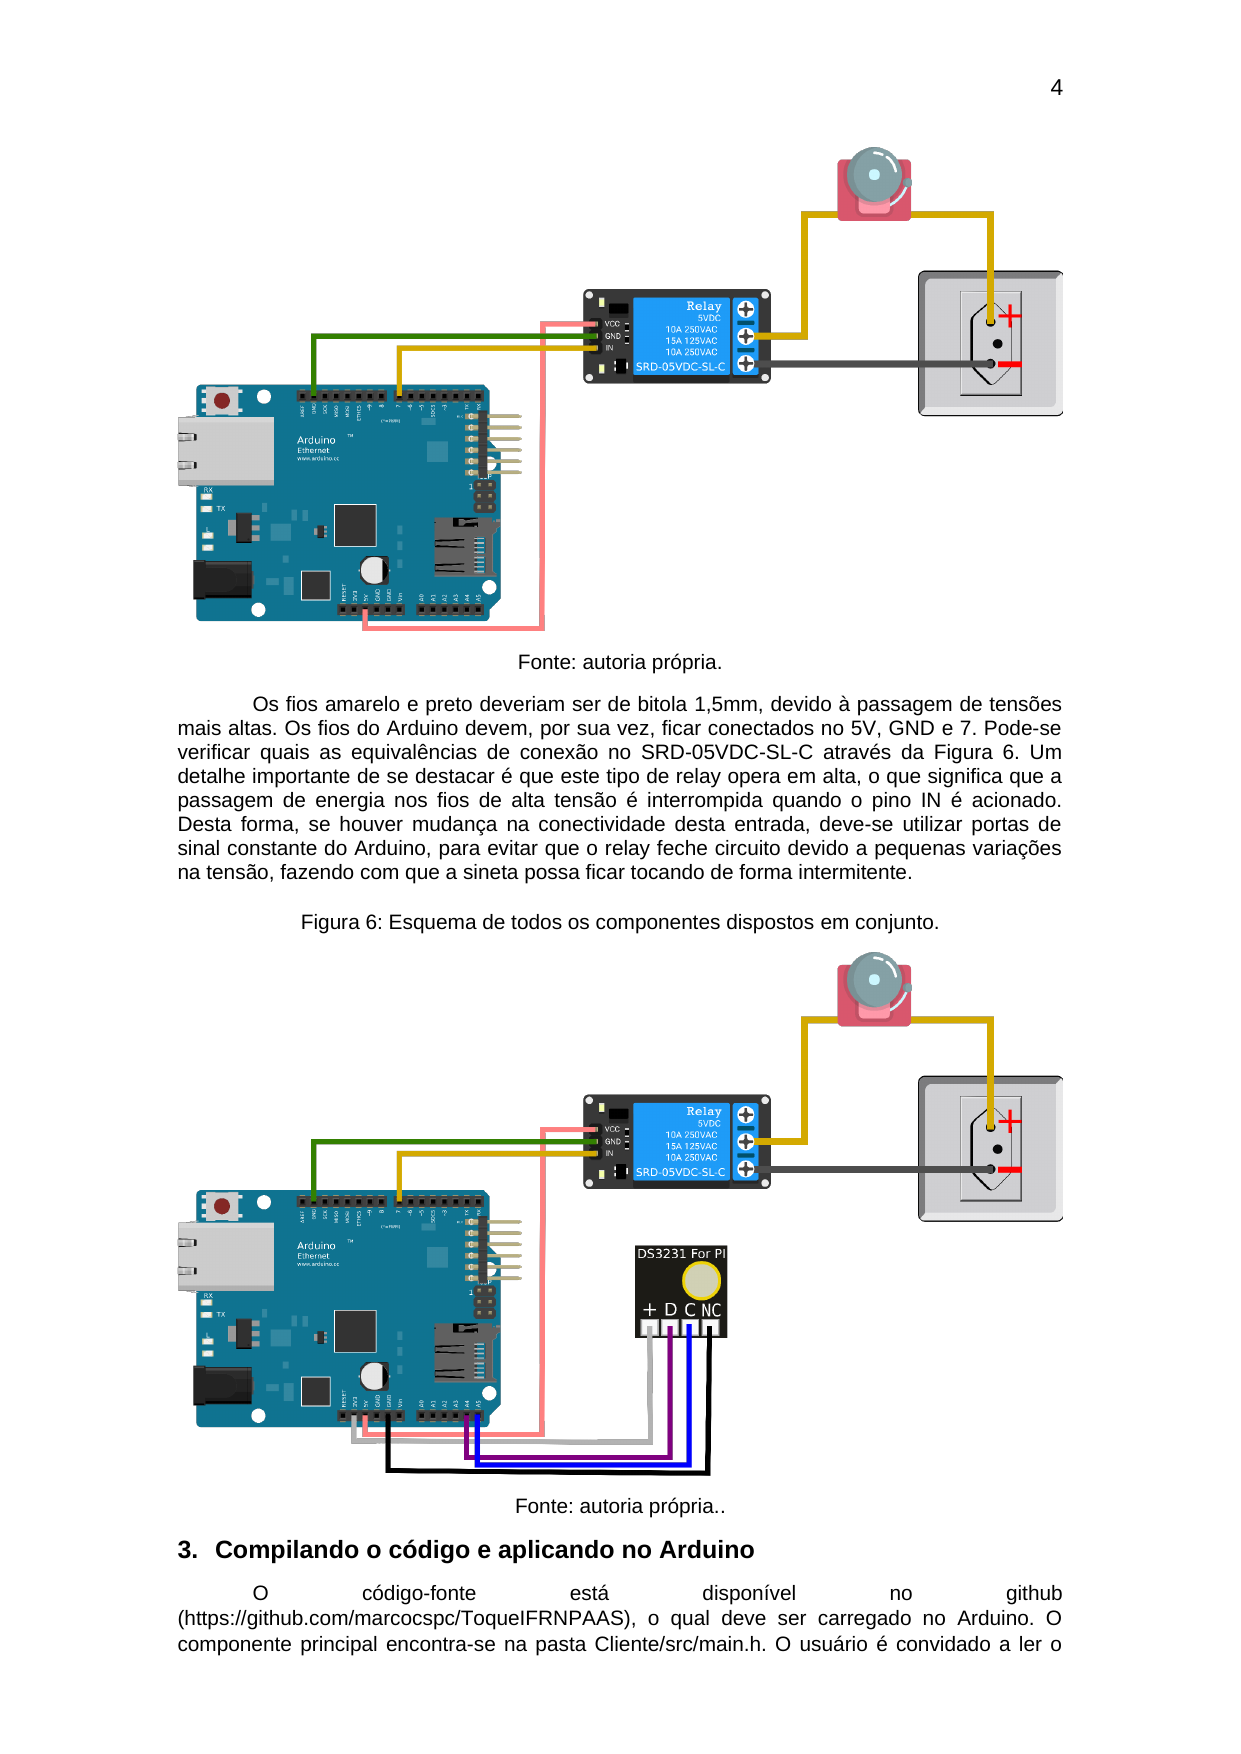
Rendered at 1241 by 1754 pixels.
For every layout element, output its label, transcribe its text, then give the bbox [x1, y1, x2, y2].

list Compilando o código e aplicando no Arduino [177, 1535, 1063, 1564]
picture [177, 952, 1063, 1476]
text Fonte: autoria própria.. [177, 1494, 1063, 1518]
text O código-fonte está disponível no github (https://github.com/marcocspc/ToqueIFRNPAAS), o qual deve ser carregado no Arduino. O componente principal encontra-se na pasta Cliente/src/main.h. O usuário é convidado a ler o [177, 1580, 1063, 1656]
text Fonte: autoria própria. [177, 650, 1063, 674]
text Figura 6: Esquema de todos os componentes dispostos em conjunto. [177, 910, 1063, 934]
picture [177, 147, 1063, 631]
text Os fios amarelo e preto deveriam ser de bitola 1,5mm, devido à passagem de tensões mais altas. Os fios do Arduino devem, por sua vez, ficar conectados no 5V, GND e 7. Pode-se verificar quais as equivalências de conexão no SRD-05VDC-SL-C através da Figura 6. Um detalhe importante de se destacar é que este tipo de relay opera em alta, o que significa que a passagem de energia nos fios de alta tensão é interrompida quando o pino IN é acionado. Desta forma, se houver mudança na conectividade desta entrada, deve-se utilizar portas de sinal constante do Arduino, para evitar que o relay feche circuito devido a pequenas variações na tensão, fazendo com que a sineta possa ficar tocando de forma intermitente. [177, 692, 1063, 884]
